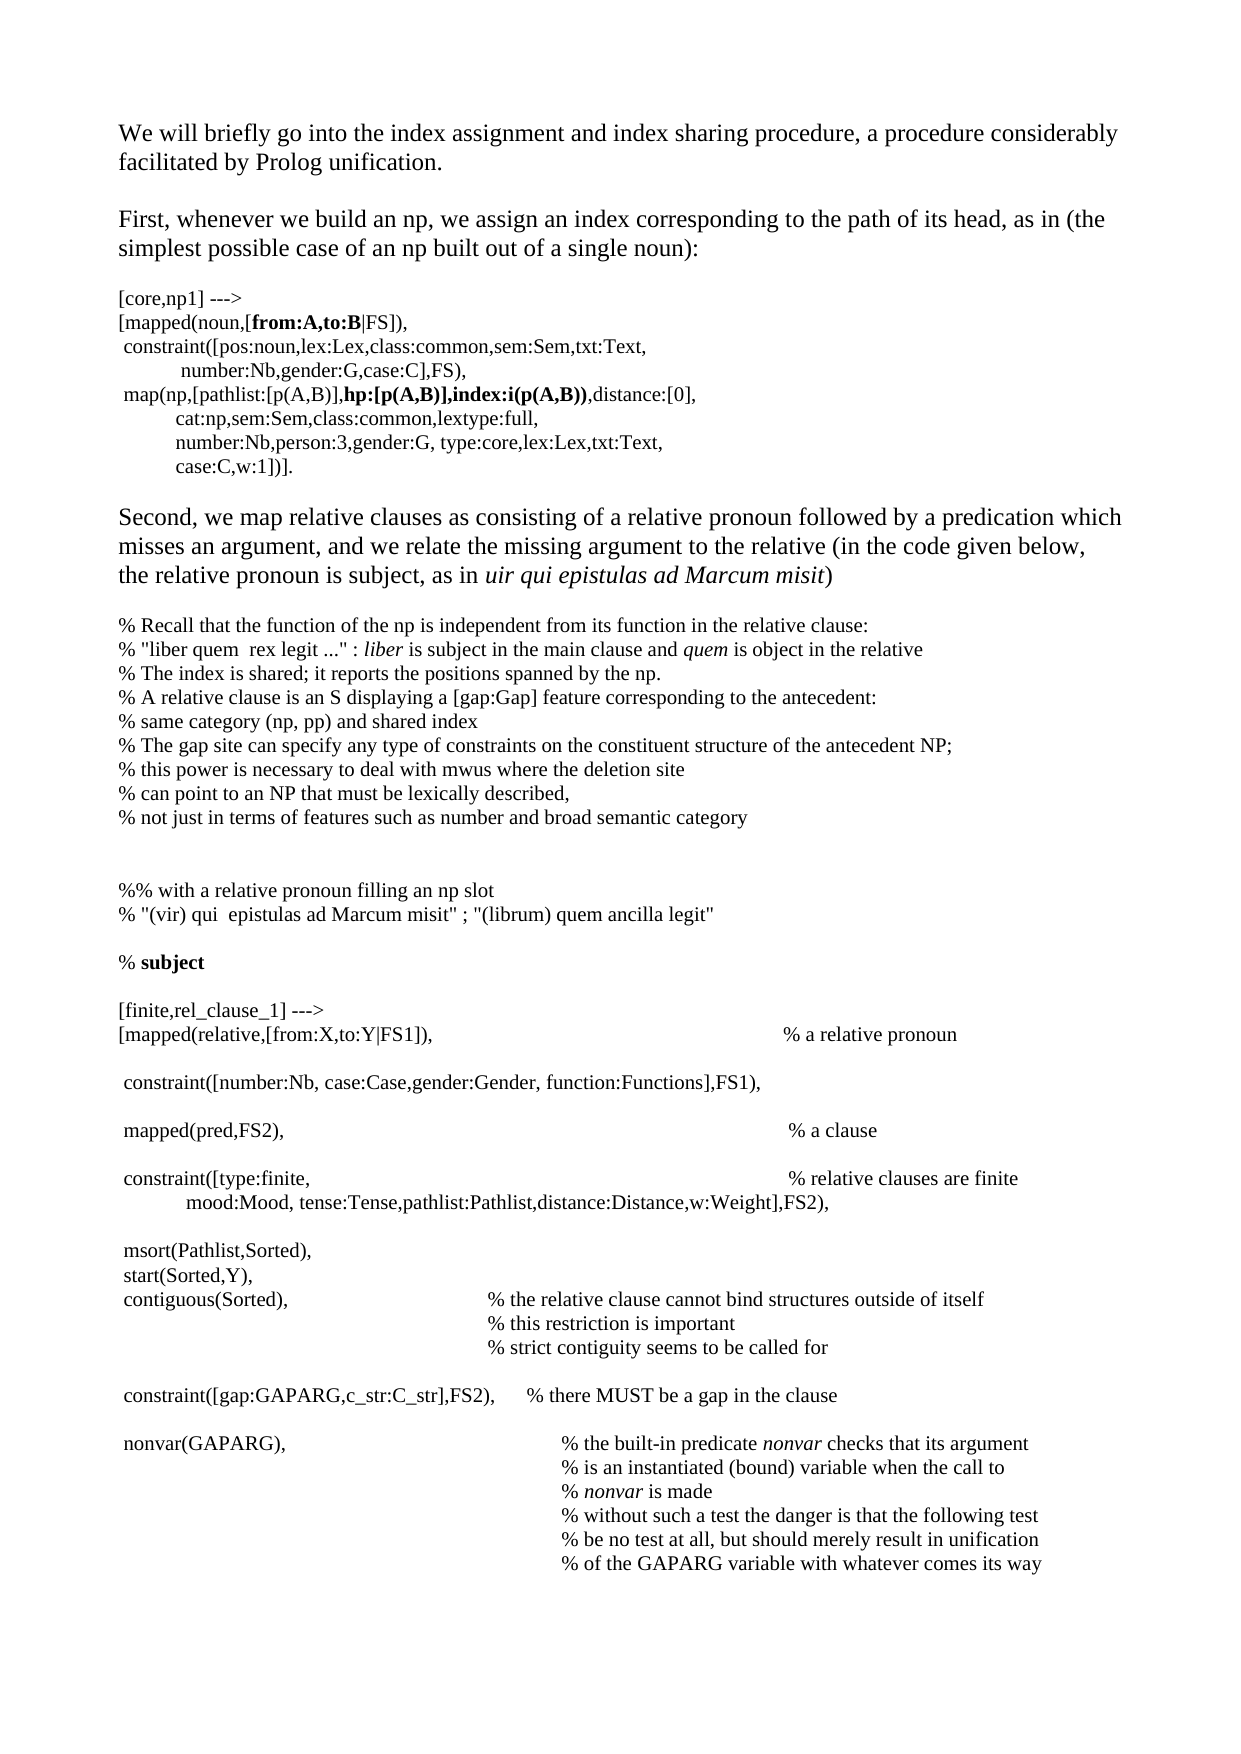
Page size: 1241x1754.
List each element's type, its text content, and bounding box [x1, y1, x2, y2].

text % without such a test the danger is that the following test [118, 1503, 1122, 1527]
text mapped(pred,FS2), % a clause [118, 1118, 1122, 1142]
text % can point to an NP that must be lexically described, [118, 781, 1122, 805]
text constraint([type:finite, % relative clauses are finite [118, 1166, 1122, 1190]
text nonvar(GAPARG), % the built-in predicate nonvar checks that its argument [118, 1431, 1122, 1455]
text number:Nb,person:3,gender:G, type:core,lex:Lex,txt:Text, [118, 430, 1122, 454]
text % this power is necessary to deal with mwus where the deletion site [118, 757, 1122, 781]
text [mapped(noun,[from:A,to:B|FS]), [118, 310, 1122, 334]
text % same category (np, pp) and shared index [118, 709, 1122, 733]
text First, whenever we build an np, we assign an index corresponding to the path of its head, as in (the simplest possible case of an np built out of a single noun): [118, 204, 1122, 262]
text % nonvar is made [118, 1479, 1122, 1503]
text %% with a relative pronoun filling an np slot [118, 877, 1122, 902]
text start(Sorted,Y), [118, 1262, 1122, 1287]
text case:C,w:1])]. [118, 454, 1122, 478]
text [core,np1] ---> [118, 286, 1122, 310]
text constraint([number:Nb, case:Case,gender:Gender, function:Functions],FS1), [118, 1070, 1122, 1094]
text Second, we map relative clauses as consisting of a relative pronoun followed by a predication which misses an argument, and we relate the missing argument to the relative (in the code given below, the relative pronoun is subject, as in uir qui epistulas ad Marcum misit) [118, 502, 1122, 589]
text % of the GAPARG variable with whatever comes its way [118, 1551, 1122, 1575]
text % is an instantiated (bound) variable when the call to [118, 1455, 1122, 1479]
text % A relative clause is an S displaying a [gap:Gap] feature corresponding to the antecedent: [118, 685, 1122, 709]
text % strict contiguity seems to be called for [118, 1335, 1122, 1359]
text % The index is shared; it reports the positions spanned by the np. [118, 661, 1122, 685]
text % "liber quem rex legit ..." : liber is subject in the main clause and quem is object in the relative [118, 637, 1122, 661]
text number:Nb,gender:G,case:C],FS), [118, 358, 1122, 382]
text msort(Pathlist,Sorted), [118, 1238, 1122, 1262]
text constraint([pos:noun,lex:Lex,class:common,sem:Sem,txt:Text, [118, 334, 1122, 358]
text We will briefly go into the index assignment and index sharing procedure, a procedure considerably facilitated by Prolog unification. [118, 118, 1122, 176]
text % The gap site can specify any type of constraints on the constituent structure of the antecedent NP; [118, 733, 1122, 757]
text cat:np,sem:Sem,class:common,lextype:full, [118, 406, 1122, 430]
text contiguous(Sorted), % the relative clause cannot bind structures outside of itself [118, 1287, 1122, 1311]
text % be no test at all, but should merely result in unification [118, 1527, 1122, 1551]
text % subject [118, 950, 1122, 974]
text % "(vir) qui epistulas ad Marcum misit" ; "(librum) quem ancilla legit" [118, 902, 1122, 926]
text constraint([gap:GAPARG,c_str:C_str],FS2), % there MUST be a gap in the clause [118, 1383, 1122, 1407]
text % Recall that the function of the np is independent from its function in the relative clause: [118, 613, 1122, 637]
text % this restriction is important [118, 1311, 1122, 1335]
text % not just in terms of features such as number and broad semantic category [118, 805, 1122, 829]
text [finite,rel_clause_1] ---> [118, 998, 1122, 1022]
text mood:Mood, tense:Tense,pathlist:Pathlist,distance:Distance,w:Weight],FS2), [118, 1190, 1122, 1214]
text map(np,[pathlist:[p(A,B)],hp:[p(A,B)],index:i(p(A,B)),distance:[0], [118, 382, 1122, 406]
text [mapped(relative,[from:X,to:Y|FS1]), % a relative pronoun [118, 1022, 1122, 1046]
